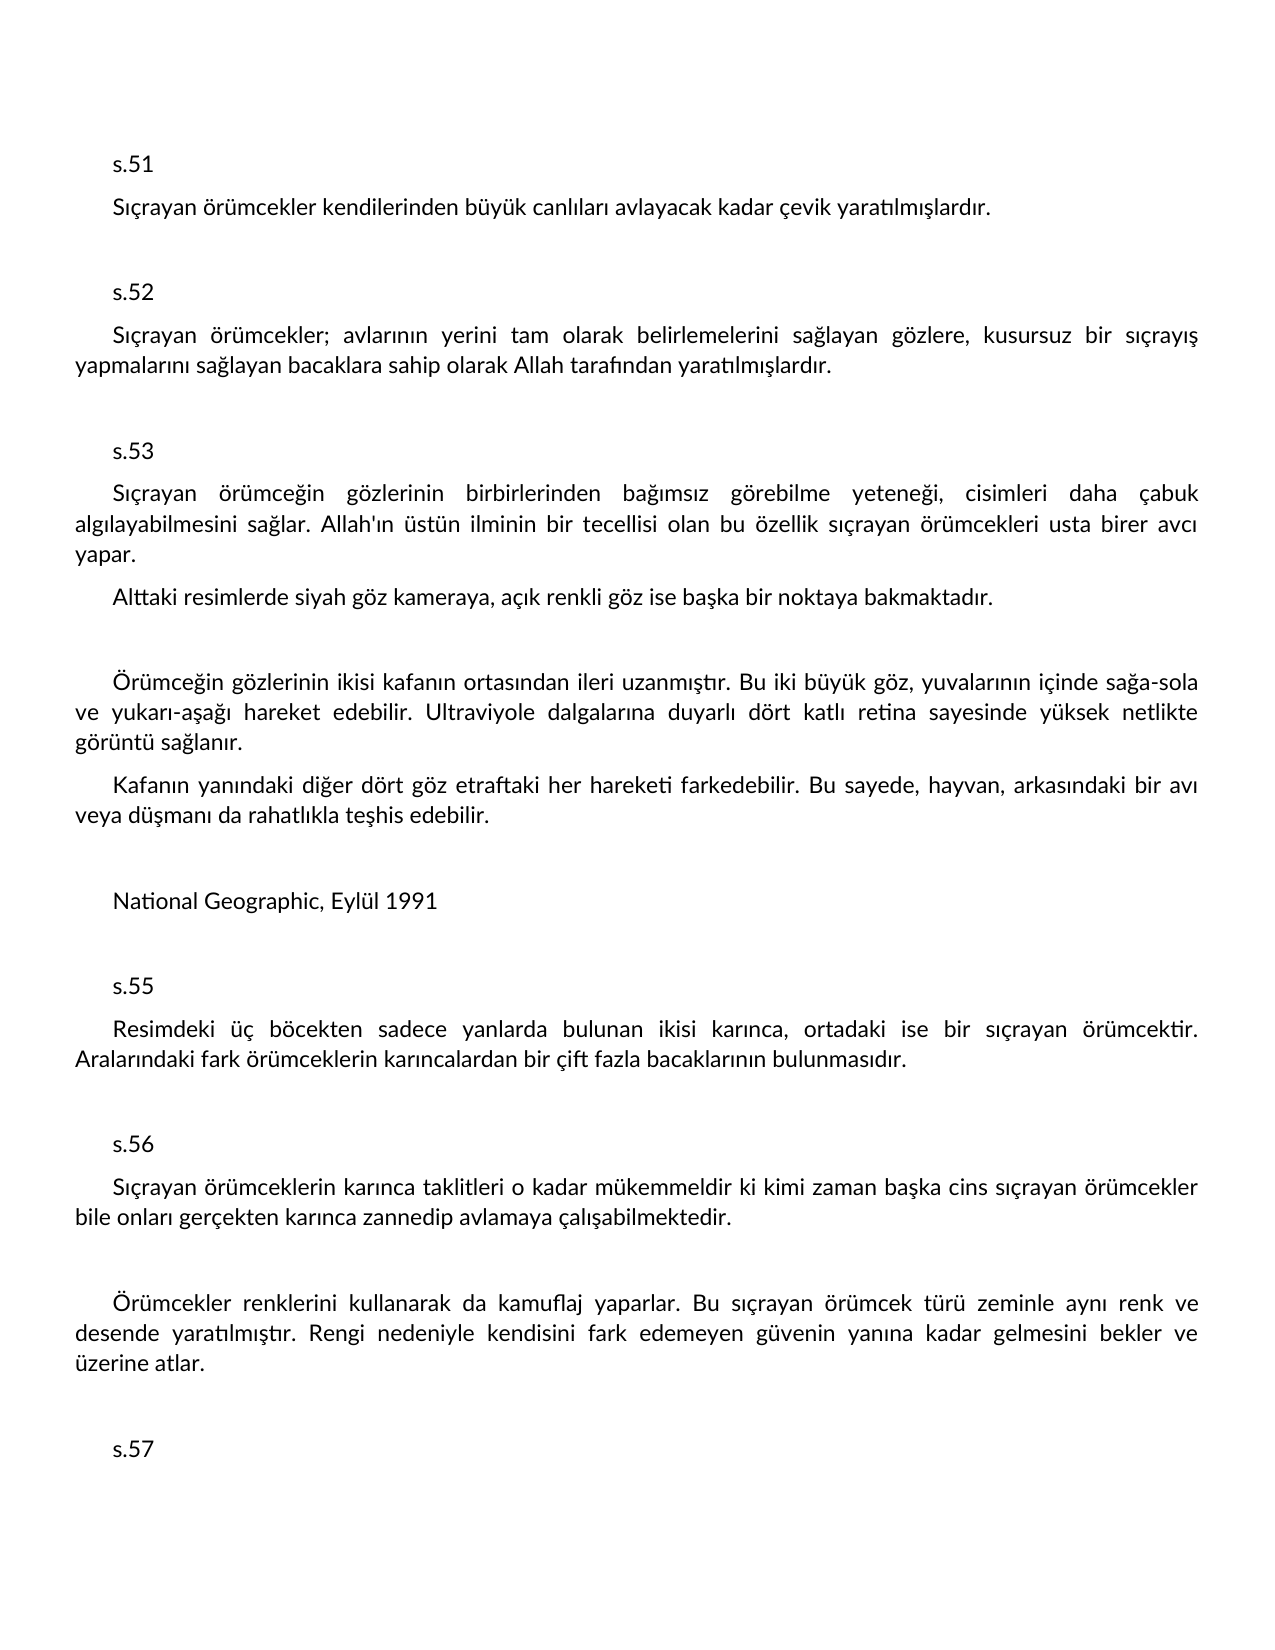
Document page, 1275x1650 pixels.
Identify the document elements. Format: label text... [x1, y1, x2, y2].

text Resimdeki üç böcekten sadece yanlarda bulunan ikisi karınca, ortadaki ise bir sıçrayan örümcektir. Aralarındaki fark örümceklerin karıncalardan bir çift fazla bacaklarının bulunmasıdır. [75, 1014, 1200, 1072]
text Sıçrayan örümcekler kendilerinden büyük canlıları avlayacak kadar çevik yaratılmışlardır. [75, 193, 1200, 220]
text Kafanın yanındaki diğer dört göz etraftaki her hareketi farkedebilir. Bu sayede, hayvan, arkasındaki bir avı veya düşmanı da rahatlıkla teşhis edebilir. [75, 771, 1200, 828]
text Sıçrayan örümcekler; avlarının yerini tam olarak belirlemelerini sağlayan gözlere, kusursuz bir sıçrayış yapmalarını sağlayan bacaklara sahip olarak Allah tarafından yaratılmışlardır. [75, 321, 1200, 378]
text s.57 [75, 1434, 1200, 1462]
text Sıçrayan örümceğin gözlerinin birbirlerinden bağımsız görebilme yeteneği, cisimleri daha çabuk algılayabilmesini sağlar. Allah'ın üstün ilminin bir tecellisi olan bu özellik sıçrayan örümcekleri usta birer avcı yapar. [75, 479, 1200, 567]
text Örümcekler renklerini kullanarak da kamuflaj yaparlar. Bu sıçrayan örümcek türü zeminle aynı renk ve desende yaratılmıştır. Rengi nedeniyle kendisini fark edemeyen güvenin yanına kadar gelmesini bekler ve üzerine atlar. [75, 1288, 1200, 1376]
text National Geographic, Eylül 1991 [75, 886, 1200, 914]
text Sıçrayan örümceklerin karınca taklitleri o kadar mükemmeldir ki kimi zaman başka cins sıçrayan örümcekler bile onları gerçekten karınca zannedip avlamaya çalışabilmektedir. [75, 1173, 1200, 1231]
text s.53 [75, 436, 1200, 464]
text s.56 [75, 1130, 1200, 1158]
text s.51 [75, 150, 1200, 177]
text Alttaki resimlerde siyah göz kameraya, açık renkli göz ise başka bir noktaya bakmaktadır. [75, 582, 1200, 610]
text s.55 [75, 972, 1200, 999]
text Örümceğin gözlerinin ikisi kafanın ortasından ileri uzanmıştır. Bu iki büyük göz, yuvalarının içinde sağa-sola ve yukarı-aşağı hareket edebilir. Ultraviyole dalgalarına duyarlı dört katlı retina sayesinde yüksek netlikte görüntü sağlanır. [75, 668, 1200, 756]
text s.52 [75, 278, 1200, 306]
